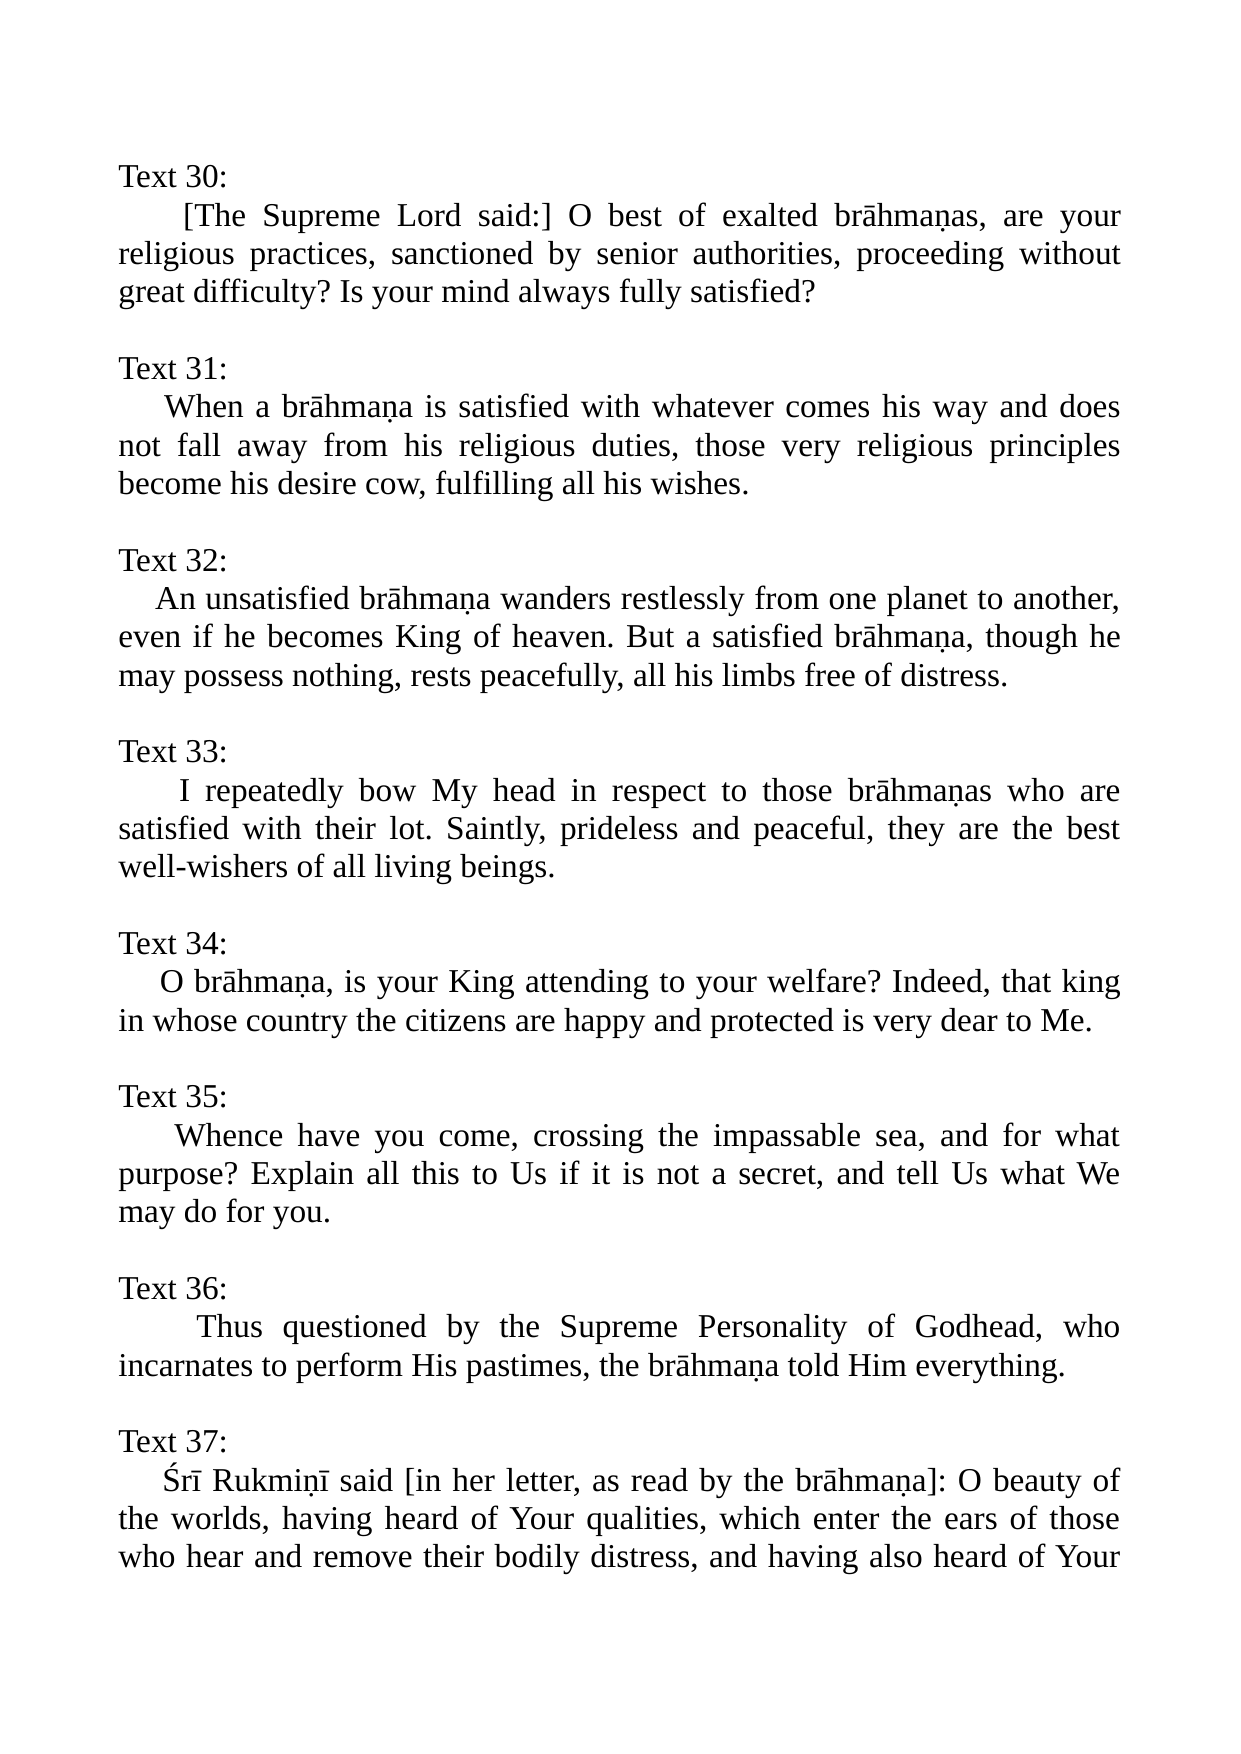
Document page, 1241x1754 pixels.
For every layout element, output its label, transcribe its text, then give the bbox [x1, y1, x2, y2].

text [The Supreme Lord said:] O best of exalted brāhmaṇas, are your religious practices, sanctioned by senior authorities, proceeding without great difficulty? Is your mind always fully satisfied? [118, 195, 1122, 310]
text When a brāhmaṇa is satisfied with whatever comes his way and does not fall away from his religious duties, those very religious principles become his desire cow, fulfilling all his wishes. [118, 386, 1122, 501]
text Thus questioned by the Supreme Personality of Godhead, who incarnates to perform His pastimes, the brāhmaṇa told Him everything. [118, 1306, 1122, 1383]
text Whence have you come, crossing the impassable sea, and for what purpose? Explain all this to Us if it is not a secret, and tell Us what We may do for you. [118, 1115, 1122, 1230]
text O brāhmaṇa, is your King attending to your welfare? Indeed, that king in whose country the citizens are happy and protected is very dear to Me. [118, 961, 1122, 1038]
text Text 31: [118, 348, 1122, 386]
text Text 33: [118, 731, 1122, 770]
text Text 36: [118, 1268, 1122, 1306]
text Śrī Rukmiṇī said [in her letter, as read by the brāhmaṇa]: O beauty of the worlds, having heard of Your qualities, which enter the ears of those who hear and remove their bodily distress, and having also heard of Your [118, 1460, 1122, 1575]
text Text 35: [118, 1076, 1122, 1115]
text An unsatisfied brāhmaṇa wanders restlessly from one planet to another, even if he becomes King of heaven. But a satisfied brāhmaṇa, though he may possess nothing, rests peacefully, all his limbs free of distress. [118, 578, 1122, 693]
text Text 32: [118, 540, 1122, 578]
text Text 37: [118, 1421, 1122, 1460]
text I repeatedly bow My head in respect to those brāhmaṇas who are satisfied with their lot. Saintly, prideless and peaceful, they are the best well-wishers of all living beings. [118, 770, 1122, 885]
text Text 30: [118, 156, 1122, 195]
text Text 34: [118, 923, 1122, 961]
